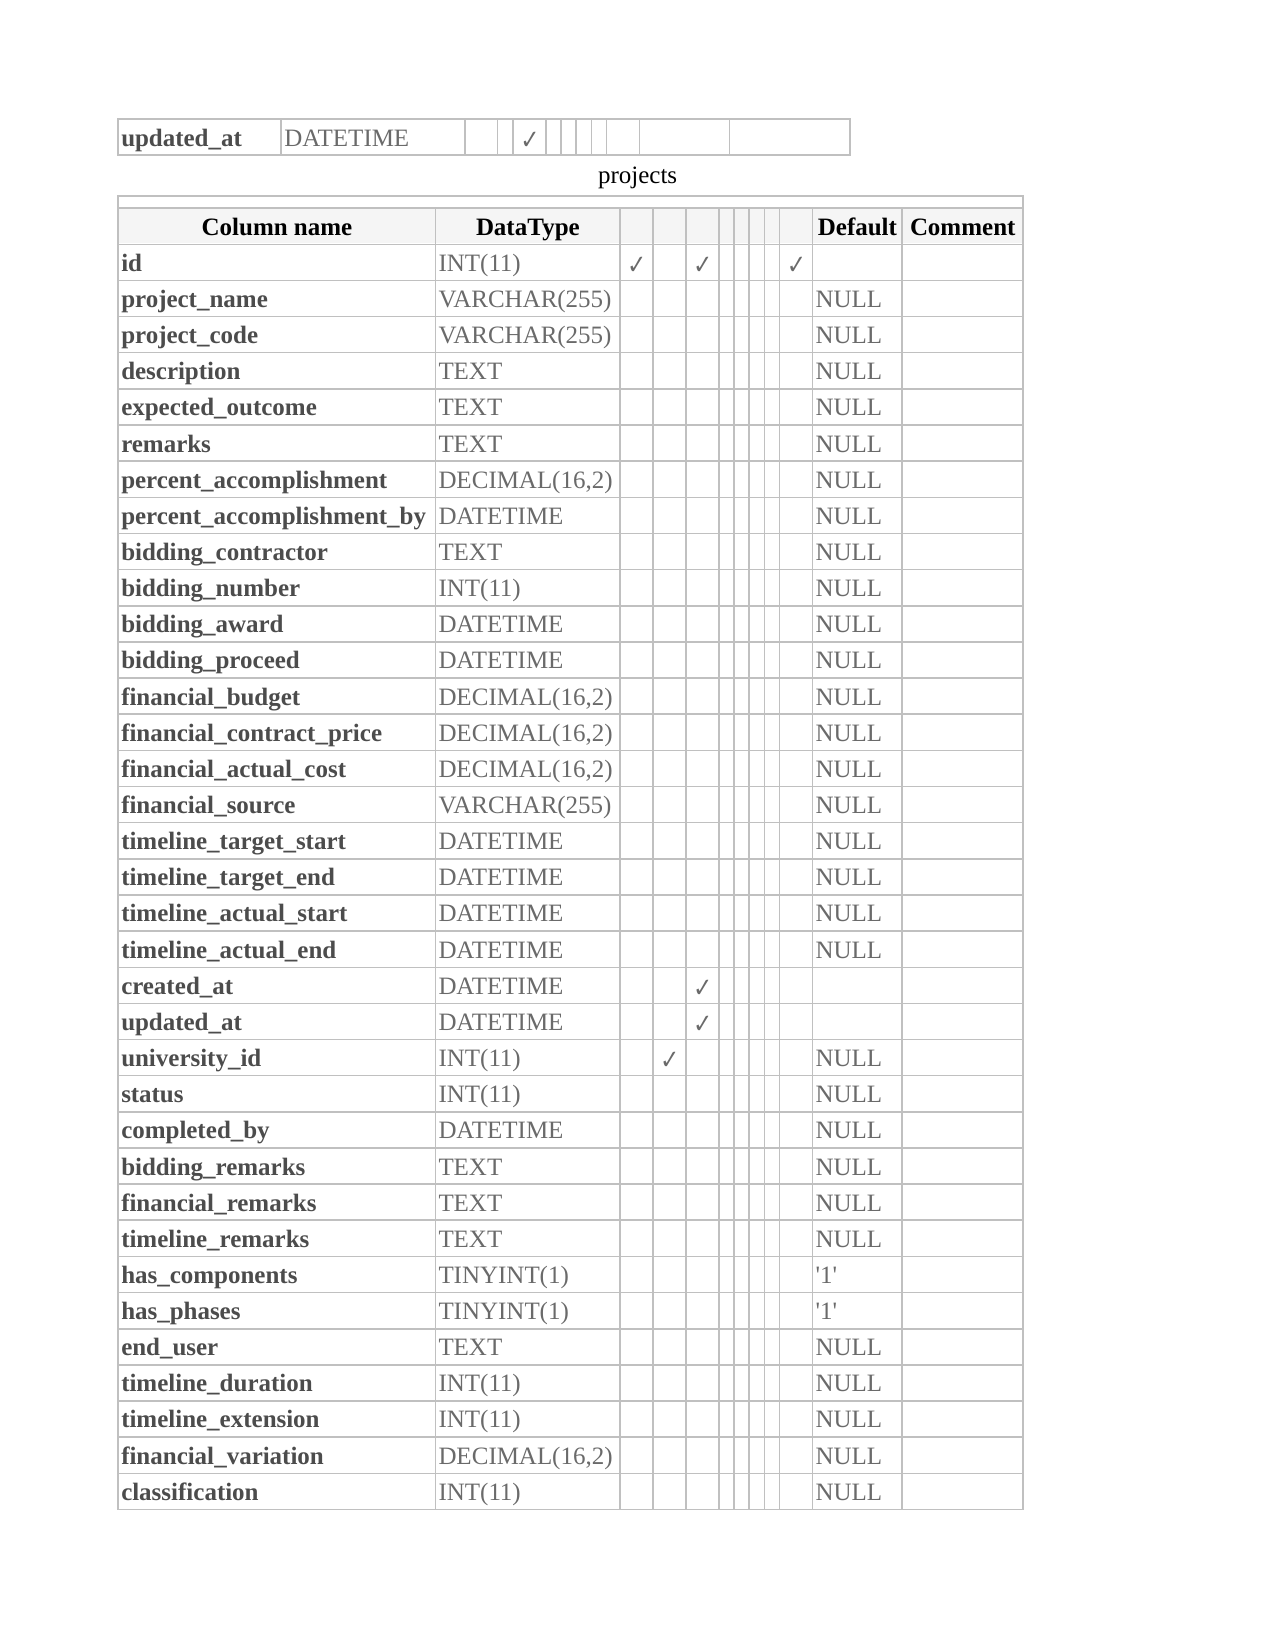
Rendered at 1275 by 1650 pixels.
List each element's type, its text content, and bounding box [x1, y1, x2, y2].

table_cell [903, 317, 1022, 352]
table_cell [687, 1076, 718, 1111]
table_cell [765, 426, 779, 460]
table_cell [735, 1293, 748, 1328]
table_cell [735, 1257, 748, 1292]
table_cell [720, 353, 733, 388]
table_cell [780, 209, 812, 243]
table_cell [720, 1366, 733, 1400]
table_cell [780, 715, 812, 749]
table_cell DECIMAL(16,2) [436, 1438, 619, 1472]
table_cell [765, 896, 779, 930]
table_cell [654, 1257, 685, 1292]
table_cell [640, 120, 729, 154]
table_cell [654, 1474, 685, 1508]
table_cell INT(11) [436, 1402, 619, 1436]
table_cell NULL [813, 426, 901, 460]
table_cell [687, 823, 718, 858]
table_cell [750, 1438, 764, 1472]
table_cell [735, 896, 748, 930]
table_cell [750, 643, 764, 677]
table_cell [735, 1076, 748, 1111]
table_cell [765, 643, 779, 677]
table_cell NULL [813, 1402, 901, 1436]
table_cell [735, 390, 748, 424]
table_cell [735, 968, 748, 1002]
table_cell NULL [813, 823, 901, 858]
table_cell [780, 1185, 812, 1219]
table_cell DATETIME [436, 643, 619, 677]
table_cell [687, 1221, 718, 1256]
table_cell [735, 715, 748, 749]
table_cell project_code [119, 317, 435, 352]
table_cell [720, 1330, 733, 1364]
table_cell [720, 643, 733, 677]
table_cell [765, 1438, 779, 1472]
table_cell [621, 317, 652, 352]
table_cell [735, 679, 748, 713]
table_cell [735, 281, 748, 316]
table_cell [735, 1330, 748, 1364]
table_cell TEXT [436, 426, 619, 460]
table_cell ✔ [621, 245, 652, 279]
table_cell [687, 1185, 718, 1219]
table_cell [780, 498, 812, 533]
table_cell [903, 353, 1022, 388]
table_cell [903, 1113, 1022, 1147]
table_cell [621, 534, 652, 569]
table_cell [498, 120, 512, 154]
table_cell [720, 1113, 733, 1147]
table_cell [687, 896, 718, 930]
table_cell [735, 1438, 748, 1472]
table_cell NULL [813, 860, 901, 894]
table_cell [735, 643, 748, 677]
table_cell [720, 426, 733, 460]
table_cell [903, 1257, 1022, 1292]
table_cell [735, 209, 748, 243]
table_cell [903, 1438, 1022, 1472]
table_cell [735, 1366, 748, 1400]
table_cell [765, 968, 779, 1002]
table_cell [765, 715, 779, 749]
table_cell [780, 968, 812, 1002]
table_cell [562, 120, 575, 154]
table_cell [780, 1004, 812, 1039]
table_cell [903, 570, 1022, 605]
table_cell [780, 426, 812, 460]
table_cell [720, 787, 733, 822]
table_cell [765, 860, 779, 894]
table_cell [654, 715, 685, 749]
table_cell [687, 932, 718, 966]
table_cell timeline_target_end [119, 860, 435, 894]
table_cell [735, 751, 748, 786]
table_cell [780, 353, 812, 388]
table_cell [765, 1293, 779, 1328]
table_cell [720, 570, 733, 605]
table_cell [654, 209, 685, 243]
table_cell [687, 1040, 718, 1075]
table_cell [903, 1330, 1022, 1364]
table_cell DATETIME [436, 1113, 619, 1147]
table_cell [654, 1113, 685, 1147]
table_cell [621, 1330, 652, 1364]
table_cell ✔ [687, 1004, 718, 1039]
table_cell [687, 462, 718, 496]
table_cell timeline_duration [119, 1366, 435, 1400]
table_cell [735, 462, 748, 496]
table_cell [750, 1366, 764, 1400]
table_cell [750, 751, 764, 786]
table_cell [621, 1438, 652, 1472]
table_cell has_phases [119, 1293, 435, 1328]
table_cell [765, 1330, 779, 1364]
table_cell [903, 390, 1022, 424]
table_cell [654, 462, 685, 496]
table_cell [903, 643, 1022, 677]
table_cell [765, 751, 779, 786]
table_cell [813, 245, 901, 279]
table_cell [765, 1004, 779, 1039]
table_cell description [119, 353, 435, 388]
table_cell [621, 1185, 652, 1219]
table_cell [720, 968, 733, 1002]
table_cell [735, 1185, 748, 1219]
table_cell [720, 317, 733, 352]
table_cell [780, 896, 812, 930]
table_cell [621, 1402, 652, 1436]
table_cell [654, 1402, 685, 1436]
table_cell [780, 1438, 812, 1472]
table_cell [750, 607, 764, 641]
table_cell [654, 932, 685, 966]
table_cell [621, 353, 652, 388]
table_cell updated_at [119, 120, 280, 154]
table_cell [687, 1293, 718, 1328]
table_cell DataType [436, 209, 619, 243]
table_cell [750, 823, 764, 858]
table_cell bidding_remarks [119, 1149, 435, 1183]
table_cell [903, 245, 1022, 279]
table_cell bidding_contractor [119, 534, 435, 569]
table_cell ✔ [687, 968, 718, 1002]
table_cell [607, 120, 639, 154]
table_cell [903, 534, 1022, 569]
table_cell [687, 1113, 718, 1147]
table_cell TEXT [436, 1185, 619, 1219]
table_cell [903, 462, 1022, 496]
table_cell [720, 1402, 733, 1436]
table_cell [780, 534, 812, 569]
table_cell TINYINT(1) [436, 1257, 619, 1292]
table_cell [621, 1040, 652, 1075]
table_cell [750, 1257, 764, 1292]
table_cell NULL [813, 607, 901, 641]
table_cell [765, 570, 779, 605]
table_cell [687, 317, 718, 352]
table_cell DATETIME [436, 1004, 619, 1039]
table_cell [750, 570, 764, 605]
table_cell INT(11) [436, 1366, 619, 1400]
table_cell [780, 751, 812, 786]
table_cell bidding_proceed [119, 643, 435, 677]
table_cell [765, 462, 779, 496]
table_cell [687, 860, 718, 894]
table_cell NULL [813, 1149, 901, 1183]
table_cell [765, 1474, 779, 1508]
table_cell [750, 1221, 764, 1256]
table_cell [654, 1366, 685, 1400]
table_cell NULL [813, 1221, 901, 1256]
table_cell [750, 353, 764, 388]
table_cell [687, 787, 718, 822]
table_cell [720, 245, 733, 279]
table_cell [750, 281, 764, 316]
table_cell [735, 860, 748, 894]
table_cell [903, 607, 1022, 641]
table_cell [687, 1330, 718, 1364]
table_cell [720, 209, 733, 243]
table_cell [750, 1149, 764, 1183]
table_cell [720, 462, 733, 496]
table_cell [687, 643, 718, 677]
table_cell [687, 1438, 718, 1472]
table_cell [765, 1257, 779, 1292]
table_cell [765, 281, 779, 316]
table_cell [765, 1113, 779, 1147]
table_cell DECIMAL(16,2) [436, 462, 619, 496]
table_cell NULL [813, 1438, 901, 1472]
table_cell [750, 498, 764, 533]
table_cell [654, 1330, 685, 1364]
table_cell NULL [813, 390, 901, 424]
table_cell [720, 1474, 733, 1508]
table_cell [750, 968, 764, 1002]
table_cell remarks [119, 426, 435, 460]
table_cell [765, 1185, 779, 1219]
table_cell [687, 570, 718, 605]
table_cell [654, 498, 685, 533]
table_cell [765, 245, 779, 279]
table_cell NULL [813, 679, 901, 713]
table_cell [621, 209, 652, 243]
table_cell [750, 209, 764, 243]
table_cell [903, 1004, 1022, 1039]
table_cell [765, 1076, 779, 1111]
table_cell NULL [813, 643, 901, 677]
table_cell [687, 715, 718, 749]
table_cell [720, 607, 733, 641]
table_cell [750, 1330, 764, 1364]
table_cell NULL [813, 1366, 901, 1400]
table_cell TEXT [436, 390, 619, 424]
table_cell expected_outcome [119, 390, 435, 424]
table_cell [621, 1004, 652, 1039]
table_cell [654, 570, 685, 605]
table_cell id [119, 245, 435, 279]
table_cell [654, 679, 685, 713]
table_cell DECIMAL(16,2) [436, 679, 619, 713]
table_cell [621, 643, 652, 677]
table_cell DATETIME [436, 932, 619, 966]
table_cell [621, 1149, 652, 1183]
table_cell ✔ [780, 245, 812, 279]
table_cell [750, 932, 764, 966]
table_cell [720, 390, 733, 424]
table_cell [780, 1474, 812, 1508]
table_cell [621, 570, 652, 605]
table_cell has_components [119, 1257, 435, 1292]
table_cell [720, 823, 733, 858]
table_cell [687, 353, 718, 388]
table_cell [592, 120, 606, 154]
table_cell percent_accomplishment [119, 462, 435, 496]
table_cell [750, 390, 764, 424]
table_cell timeline_actual_end [119, 932, 435, 966]
table_cell [720, 896, 733, 930]
table_cell [687, 390, 718, 424]
table_cell [654, 281, 685, 316]
table_cell [720, 751, 733, 786]
table_cell NULL [813, 1330, 901, 1364]
table_cell [577, 120, 591, 154]
table_cell [687, 1474, 718, 1508]
table_cell [654, 426, 685, 460]
table_cell [903, 1185, 1022, 1219]
table_cell project_name [119, 281, 435, 316]
table_cell NULL [813, 317, 901, 352]
table_cell [903, 968, 1022, 1002]
table_cell [720, 932, 733, 966]
table_cell [903, 1076, 1022, 1111]
table_cell [903, 823, 1022, 858]
table_cell VARCHAR(255) [436, 281, 619, 316]
table_cell [654, 968, 685, 1002]
table_cell TEXT [436, 353, 619, 388]
table_cell [780, 823, 812, 858]
table_cell [621, 1257, 652, 1292]
table_cell [765, 1040, 779, 1075]
table_cell [720, 1004, 733, 1039]
table_cell TEXT [436, 1330, 619, 1364]
table_cell [903, 1221, 1022, 1256]
table_cell financial_remarks [119, 1185, 435, 1219]
table_cell status [119, 1076, 435, 1111]
table_cell DATETIME [282, 120, 464, 154]
table_cell DATETIME [436, 860, 619, 894]
table_cell [621, 679, 652, 713]
table_cell [621, 932, 652, 966]
table_cell NULL [813, 715, 901, 749]
table_cell [654, 787, 685, 822]
table_cell [765, 1221, 779, 1256]
table_cell [654, 751, 685, 786]
table_cell TEXT [436, 1149, 619, 1183]
table_cell timeline_remarks [119, 1221, 435, 1256]
table_cell [654, 317, 685, 352]
table_cell [654, 1438, 685, 1472]
table_cell end_user [119, 1330, 435, 1364]
table_cell financial_contract_price [119, 715, 435, 749]
table_cell [903, 1366, 1022, 1400]
table_cell [654, 1293, 685, 1328]
table_cell [621, 823, 652, 858]
table_cell [735, 1004, 748, 1039]
table_cell [750, 1004, 764, 1039]
table_cell VARCHAR(255) [436, 317, 619, 352]
table_cell [735, 607, 748, 641]
table_cell bidding_award [119, 607, 435, 641]
table_cell [735, 317, 748, 352]
table_cell [780, 679, 812, 713]
table_cell [621, 281, 652, 316]
table_cell [621, 1366, 652, 1400]
table_cell financial_variation [119, 1438, 435, 1472]
table_cell TINYINT(1) [436, 1293, 619, 1328]
table_cell [621, 787, 652, 822]
table_cell [780, 281, 812, 316]
table_cell [750, 787, 764, 822]
table_cell [780, 932, 812, 966]
table_cell [621, 860, 652, 894]
table_cell [780, 860, 812, 894]
table_cell INT(11) [436, 570, 619, 605]
table_cell [720, 1076, 733, 1111]
table_cell [735, 426, 748, 460]
table_cell [765, 932, 779, 966]
table_cell [750, 462, 764, 496]
table_cell [654, 607, 685, 641]
table_cell NULL [813, 1474, 901, 1508]
table_cell [903, 679, 1022, 713]
table_cell NULL [813, 498, 901, 533]
table_cell [687, 1366, 718, 1400]
table_cell [780, 1221, 812, 1256]
table_cell [780, 317, 812, 352]
table_cell [780, 787, 812, 822]
table_cell [780, 1402, 812, 1436]
table_cell [903, 860, 1022, 894]
table_cell [720, 679, 733, 713]
table_cell [720, 534, 733, 569]
table_cell DECIMAL(16,2) [436, 751, 619, 786]
table_cell INT(11) [436, 245, 619, 279]
table_cell NULL [813, 353, 901, 388]
table_cell DATETIME [436, 823, 619, 858]
table_cell [735, 1474, 748, 1508]
table_cell [687, 281, 718, 316]
table_cell [654, 353, 685, 388]
table_cell financial_source [119, 787, 435, 822]
table_cell [765, 353, 779, 388]
table_cell [780, 1113, 812, 1147]
table_cell [765, 317, 779, 352]
table_cell [750, 1040, 764, 1075]
table_cell [735, 823, 748, 858]
table_cell [750, 715, 764, 749]
table_cell [903, 1474, 1022, 1508]
table_cell [621, 968, 652, 1002]
table_cell [654, 823, 685, 858]
table_cell [735, 1402, 748, 1436]
table_cell DECIMAL(16,2) [436, 715, 619, 749]
table_cell [720, 715, 733, 749]
table_cell [735, 932, 748, 966]
table_cell Default [813, 209, 901, 243]
table_cell [750, 860, 764, 894]
table_cell NULL [813, 462, 901, 496]
table_cell [780, 1330, 812, 1364]
table_cell [687, 1149, 718, 1183]
table_cell [903, 751, 1022, 786]
table_cell DATETIME [436, 498, 619, 533]
table_cell [750, 1474, 764, 1508]
table_cell DATETIME [436, 607, 619, 641]
table_cell [813, 968, 901, 1002]
table_cell NULL [813, 1076, 901, 1111]
table_cell [687, 534, 718, 569]
table_cell [621, 1113, 652, 1147]
table_cell [547, 120, 560, 154]
table_cell ✔ [654, 1040, 685, 1075]
table_cell [654, 1149, 685, 1183]
table_cell [780, 462, 812, 496]
table_cell [720, 1293, 733, 1328]
table_cell timeline_actual_start [119, 896, 435, 930]
table_cell NULL [813, 932, 901, 966]
table_cell [621, 1293, 652, 1328]
table_cell [765, 1149, 779, 1183]
table_cell [654, 245, 685, 279]
table_header [119, 197, 1022, 207]
table_cell [687, 751, 718, 786]
table_cell [654, 860, 685, 894]
table_cell [621, 462, 652, 496]
table_cell [750, 426, 764, 460]
table_cell [621, 498, 652, 533]
table_cell [765, 498, 779, 533]
table_cell [765, 787, 779, 822]
table_cell [750, 1402, 764, 1436]
table_cell [903, 1040, 1022, 1075]
table_cell bidding_number [119, 570, 435, 605]
table_cell [735, 534, 748, 569]
table_cell [720, 1438, 733, 1472]
table_cell [750, 896, 764, 930]
table_cell [765, 209, 779, 243]
table_cell [720, 1221, 733, 1256]
table_cell [903, 281, 1022, 316]
table_cell ✔ [687, 245, 718, 279]
table_cell [621, 1221, 652, 1256]
table_cell [466, 120, 497, 154]
table_cell [687, 426, 718, 460]
table_cell financial_budget [119, 679, 435, 713]
table_cell [735, 787, 748, 822]
table_cell [621, 715, 652, 749]
table_cell [735, 1040, 748, 1075]
table_cell INT(11) [436, 1474, 619, 1508]
table_cell [765, 679, 779, 713]
table_cell INT(11) [436, 1076, 619, 1111]
table_cell [750, 317, 764, 352]
table_cell DATETIME [436, 896, 619, 930]
table_cell [750, 245, 764, 279]
table_cell [654, 1076, 685, 1111]
table_cell NULL [813, 281, 901, 316]
table_cell [780, 390, 812, 424]
table_cell timeline_extension [119, 1402, 435, 1436]
table_cell [903, 932, 1022, 966]
table_cell NULL [813, 1113, 901, 1147]
table_cell [621, 390, 652, 424]
table_cell [654, 643, 685, 677]
table_cell [765, 390, 779, 424]
table_cell NULL [813, 787, 901, 822]
table_cell [621, 896, 652, 930]
table_cell [654, 390, 685, 424]
table_cell [654, 1185, 685, 1219]
text projects [118, 161, 1157, 189]
table_cell [687, 1402, 718, 1436]
table_cell [735, 1221, 748, 1256]
table_cell NULL [813, 1185, 901, 1219]
table_cell [735, 1149, 748, 1183]
table_cell Comment [903, 209, 1022, 243]
table_cell [687, 607, 718, 641]
table_cell [730, 120, 849, 154]
table_cell [687, 679, 718, 713]
table_cell [720, 498, 733, 533]
table_cell [903, 426, 1022, 460]
table_cell [687, 209, 718, 243]
table_cell [903, 1149, 1022, 1183]
table_cell [765, 1402, 779, 1436]
table_cell '1' [813, 1293, 901, 1328]
table_cell [621, 426, 652, 460]
table_cell [780, 1257, 812, 1292]
table_cell [654, 1221, 685, 1256]
table_cell [903, 715, 1022, 749]
table_cell TEXT [436, 534, 619, 569]
table_cell [735, 570, 748, 605]
table_cell completed_by [119, 1113, 435, 1147]
table_cell [654, 534, 685, 569]
table_cell [813, 1004, 901, 1039]
table_cell '1' [813, 1257, 901, 1292]
table_cell [654, 896, 685, 930]
table_cell [780, 607, 812, 641]
table_cell [621, 751, 652, 786]
table_cell NULL [813, 751, 901, 786]
table_cell ✔ [514, 120, 545, 154]
table_cell DATETIME [436, 968, 619, 1002]
table_cell [735, 245, 748, 279]
table_cell timeline_target_start [119, 823, 435, 858]
table_cell VARCHAR(255) [436, 787, 619, 822]
table_cell [903, 787, 1022, 822]
table_cell [720, 860, 733, 894]
table_cell [720, 1040, 733, 1075]
table_cell [765, 534, 779, 569]
table_cell [765, 823, 779, 858]
table_cell [903, 1402, 1022, 1436]
table_cell [750, 1185, 764, 1219]
table_cell created_at [119, 968, 435, 1002]
table_cell NULL [813, 896, 901, 930]
table_cell [687, 498, 718, 533]
table_cell [780, 570, 812, 605]
table_cell [750, 1293, 764, 1328]
table_cell NULL [813, 1040, 901, 1075]
table_cell [750, 534, 764, 569]
table_cell TEXT [436, 1221, 619, 1256]
table_cell classification [119, 1474, 435, 1508]
table_cell [720, 1149, 733, 1183]
table_cell [903, 896, 1022, 930]
table_cell [735, 498, 748, 533]
table_cell NULL [813, 570, 901, 605]
table_cell [720, 1185, 733, 1219]
table_cell financial_actual_cost [119, 751, 435, 786]
table_cell university_id [119, 1040, 435, 1075]
table_cell [750, 679, 764, 713]
table_cell [780, 1040, 812, 1075]
table_cell [780, 1076, 812, 1111]
table_cell [765, 607, 779, 641]
table_cell Column name [119, 209, 435, 243]
table_cell [780, 1293, 812, 1328]
table_cell [687, 1257, 718, 1292]
table_cell INT(11) [436, 1040, 619, 1075]
table_cell [780, 1366, 812, 1400]
table_cell updated_at [119, 1004, 435, 1039]
table_cell [621, 1474, 652, 1508]
table_cell [780, 643, 812, 677]
table_cell [903, 1293, 1022, 1328]
table_cell [765, 1366, 779, 1400]
table_cell [735, 1113, 748, 1147]
table_cell [750, 1113, 764, 1147]
table_cell [903, 498, 1022, 533]
table_cell [750, 1076, 764, 1111]
table_cell [780, 1149, 812, 1183]
table_cell NULL [813, 534, 901, 569]
table_cell [735, 353, 748, 388]
table_cell percent_accomplishment_by [119, 498, 435, 533]
table_cell [654, 1004, 685, 1039]
table_cell [621, 1076, 652, 1111]
table_cell [720, 281, 733, 316]
table_cell [720, 1257, 733, 1292]
table_cell [621, 607, 652, 641]
